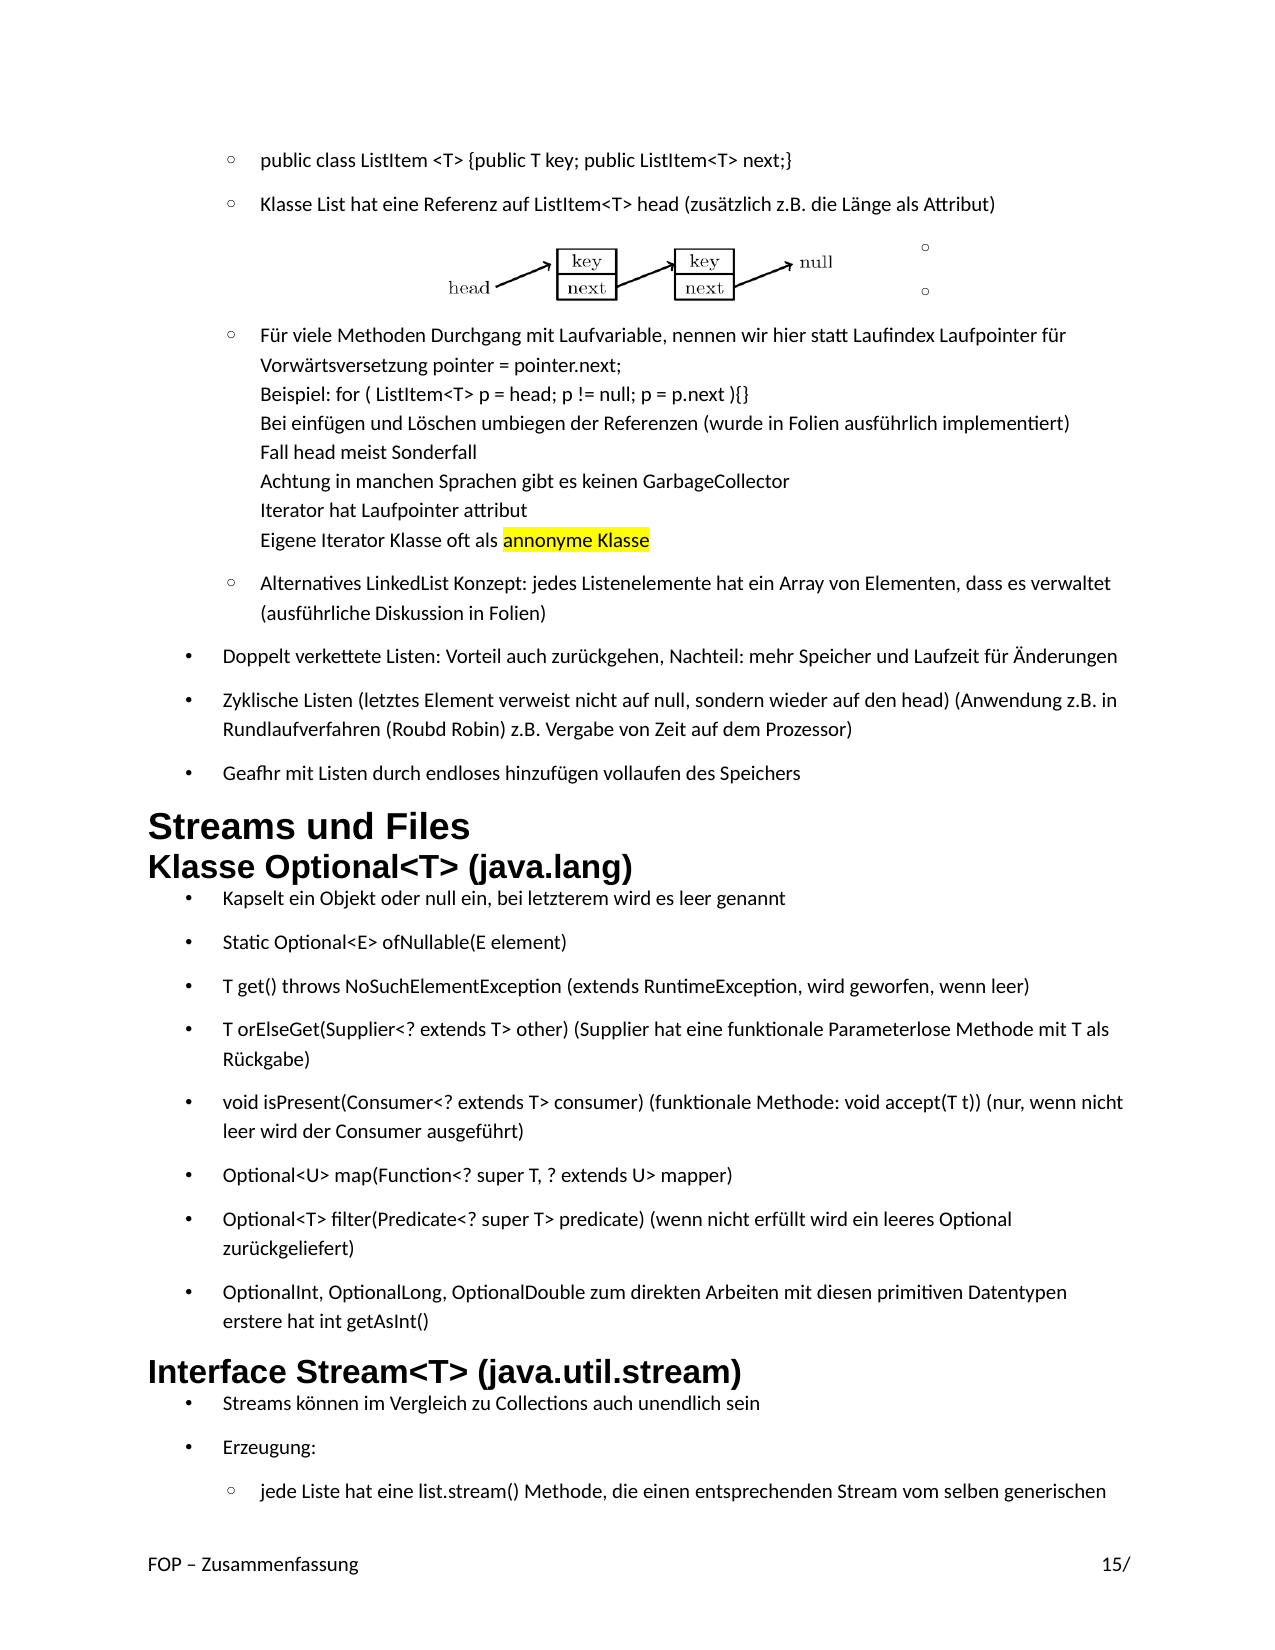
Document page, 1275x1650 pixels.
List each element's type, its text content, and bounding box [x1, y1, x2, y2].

list Optional<U> map(Function<? super T, ? extends U> mapper) [185, 1162, 1127, 1188]
list Alternatives LinkedList Konzept: jedes Listenelemente hat ein Array von Elementen, dass es verwaltet (ausführliche Diskussion in Folien) [223, 571, 1127, 625]
list Doppelt verkettete Listen: Vorteil auch zurückgehen, Nachteil: mehr Speicher und Laufzeit für Änderungen [185, 643, 1127, 669]
list Static Optional<E> ofNullable(E element) [185, 929, 1127, 954]
list Erzeugung: [185, 1434, 1127, 1460]
list public class ListItem <T> {public T key; public ListItem<T> next;} [223, 148, 1127, 173]
list OptionalInt, OptionalLong, OptionalDouble zum direkten Arbeiten mit diesen primitiven Datentypen erstere hat int getAsInt() [185, 1279, 1127, 1334]
list Geafhr mit Listen durch endloses hinzufügen vollaufen des Speichers [185, 760, 1127, 786]
list void isPresent(Consumer<? extends T> consumer) (funktionale Methode: void accept(T t)) (nur, wenn nicht leer wird der Consumer ausgeführt) [185, 1089, 1127, 1144]
list Für viele Methoden Durchgang mit Laufvariable, nennen wir hier statt Laufindex Laufpointer für Vorwärtsversetzung pointer = pointer.next; Beispiel: for ( ListItem<T> p = head; p != null; p = p.next ){} Bei einfügen und Löschen umbiegen der Referenzen (wurde in Folien ausführlich implementiert) Fall head meist Sonderfall Achtung in manchen Sprachen gibt es keinen GarbageCollector Iterator hat Laufpointer attribut Eigene Iterator Klasse oft als annonyme Klasse [223, 323, 1127, 552]
list T orElseGet(Supplier<? extends T> other) (Supplier hat eine funktionale Parameterlose Methode mit T als Rückgabe) [185, 1017, 1127, 1071]
subtitle Interface Stream<T> (java.util.stream) [148, 1352, 1127, 1391]
list Kapselt ein Objekt oder null ein, bei letzterem wird es leer genannt [185, 885, 1127, 911]
subtitle Klasse Optional<T> (java.lang) [148, 847, 1127, 885]
picture [433, 235, 842, 312]
list Optional<T> filter(Predicate<? super T> predicate) (wenn nicht erfüllt wird ein leeres Optional zurückgeliefert) [185, 1206, 1127, 1261]
list T get() throws NoSuchElementException (extends RuntimeException, wird geworfen, wenn leer) [185, 973, 1127, 998]
list Klasse List hat eine Referenz auf ListItem<T> head (zusätzlich z.B. die Länge als Attribut) [223, 191, 1127, 217]
list Streams können im Vergleich zu Collections auch unendlich sein [185, 1391, 1127, 1416]
list Zyklische Listen (letztes Element verweist nicht auf null, sondern wieder auf den head) (Anwendung z.B. in Rundlaufverfahren (Roubd Robin) z.B. Vergabe von Zeit auf dem Prozessor) [185, 687, 1127, 742]
list jede Liste hat eine list.stream() Methode, die einen entsprechenden Stream vom selben generischen [223, 1478, 1127, 1503]
subtitle Streams und Files [148, 804, 1127, 847]
